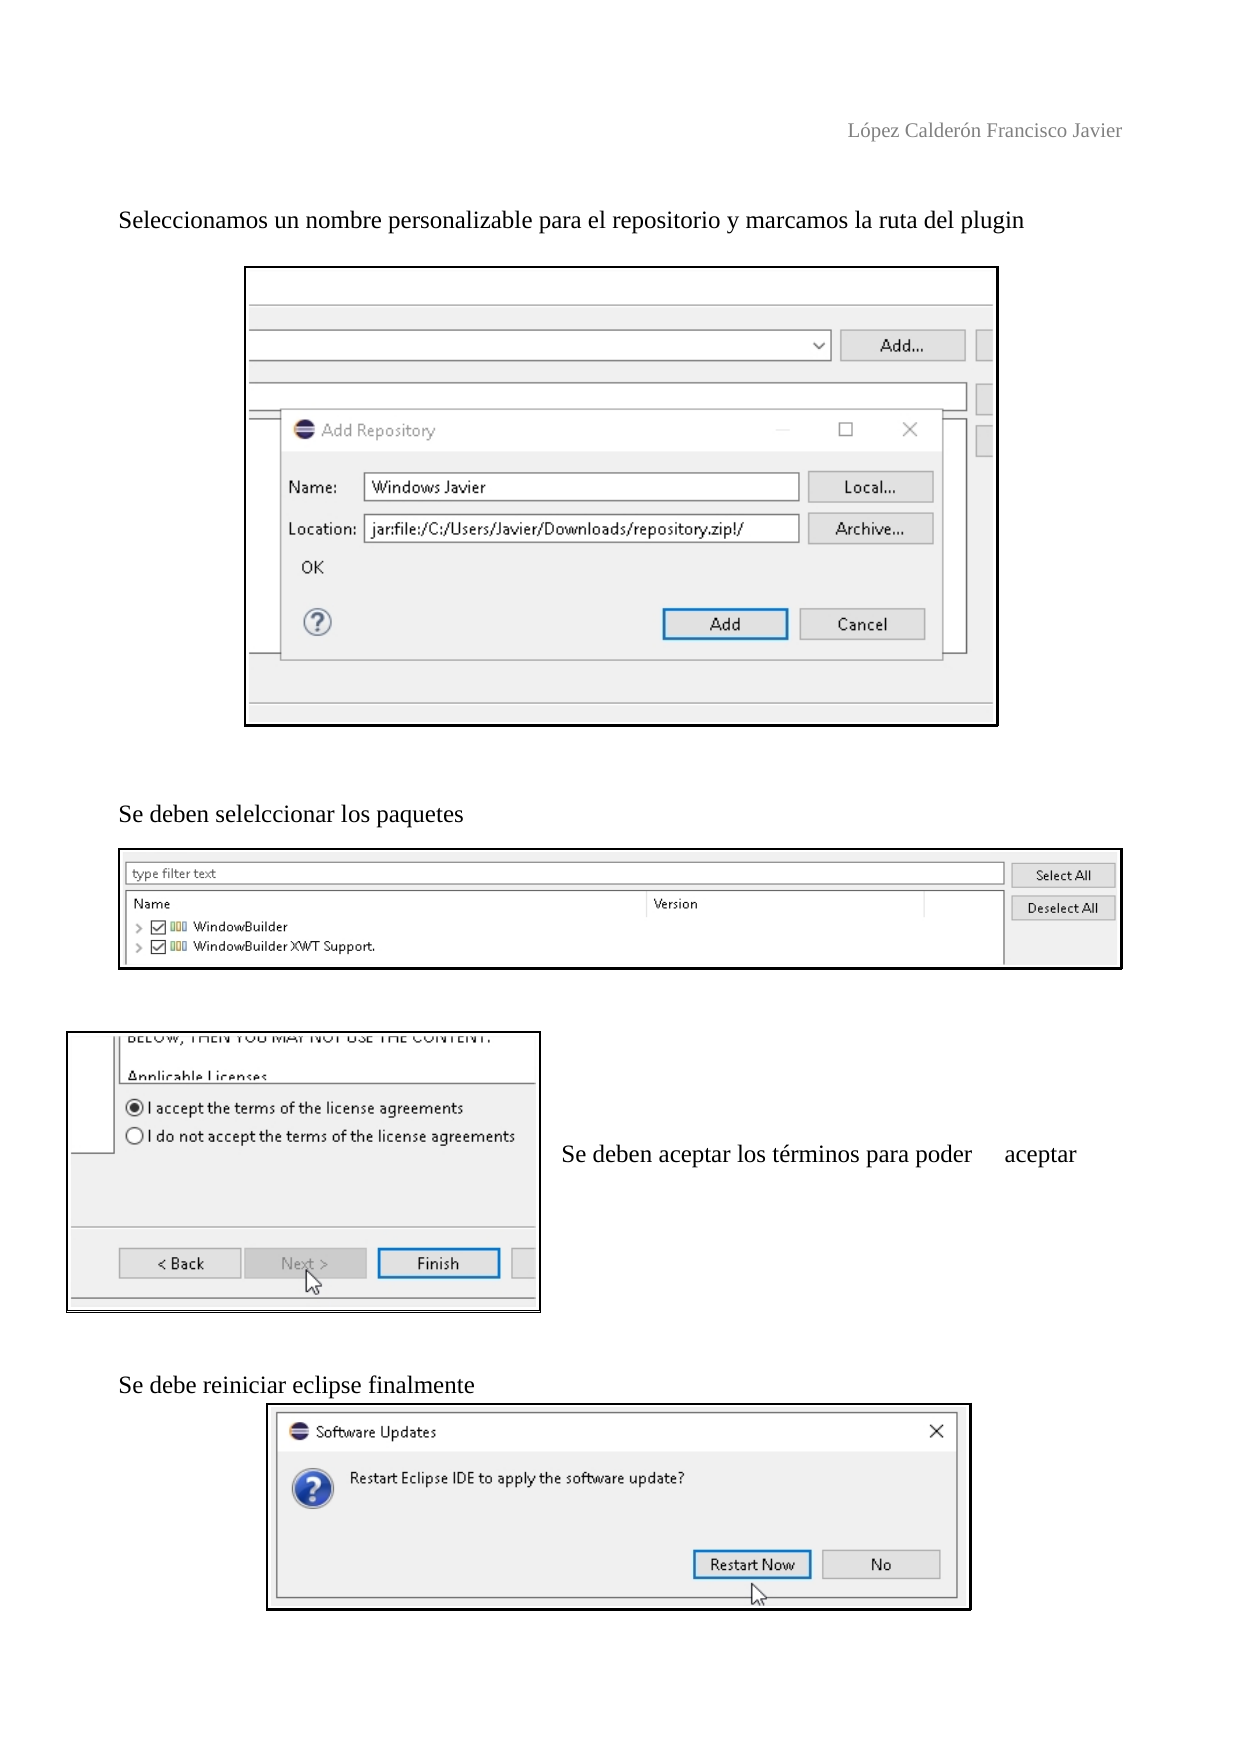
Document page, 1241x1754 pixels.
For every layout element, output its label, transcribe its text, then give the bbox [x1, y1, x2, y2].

picture [122, 852, 1118, 965]
text Se debe reiniciar eclipse finalmente [118, 1370, 1122, 1399]
picture [70, 1036, 536, 1307]
picture [248, 270, 994, 722]
picture [271, 1407, 967, 1606]
text Seleccionamos un nombre personalizable para el repositorio y marcamos la ruta del plugin [118, 205, 1122, 233]
text Se deben aceptar los términos para poder aceptar [541, 1139, 1122, 1167]
text Se deben selelccionar los paquetes [118, 799, 1122, 828]
